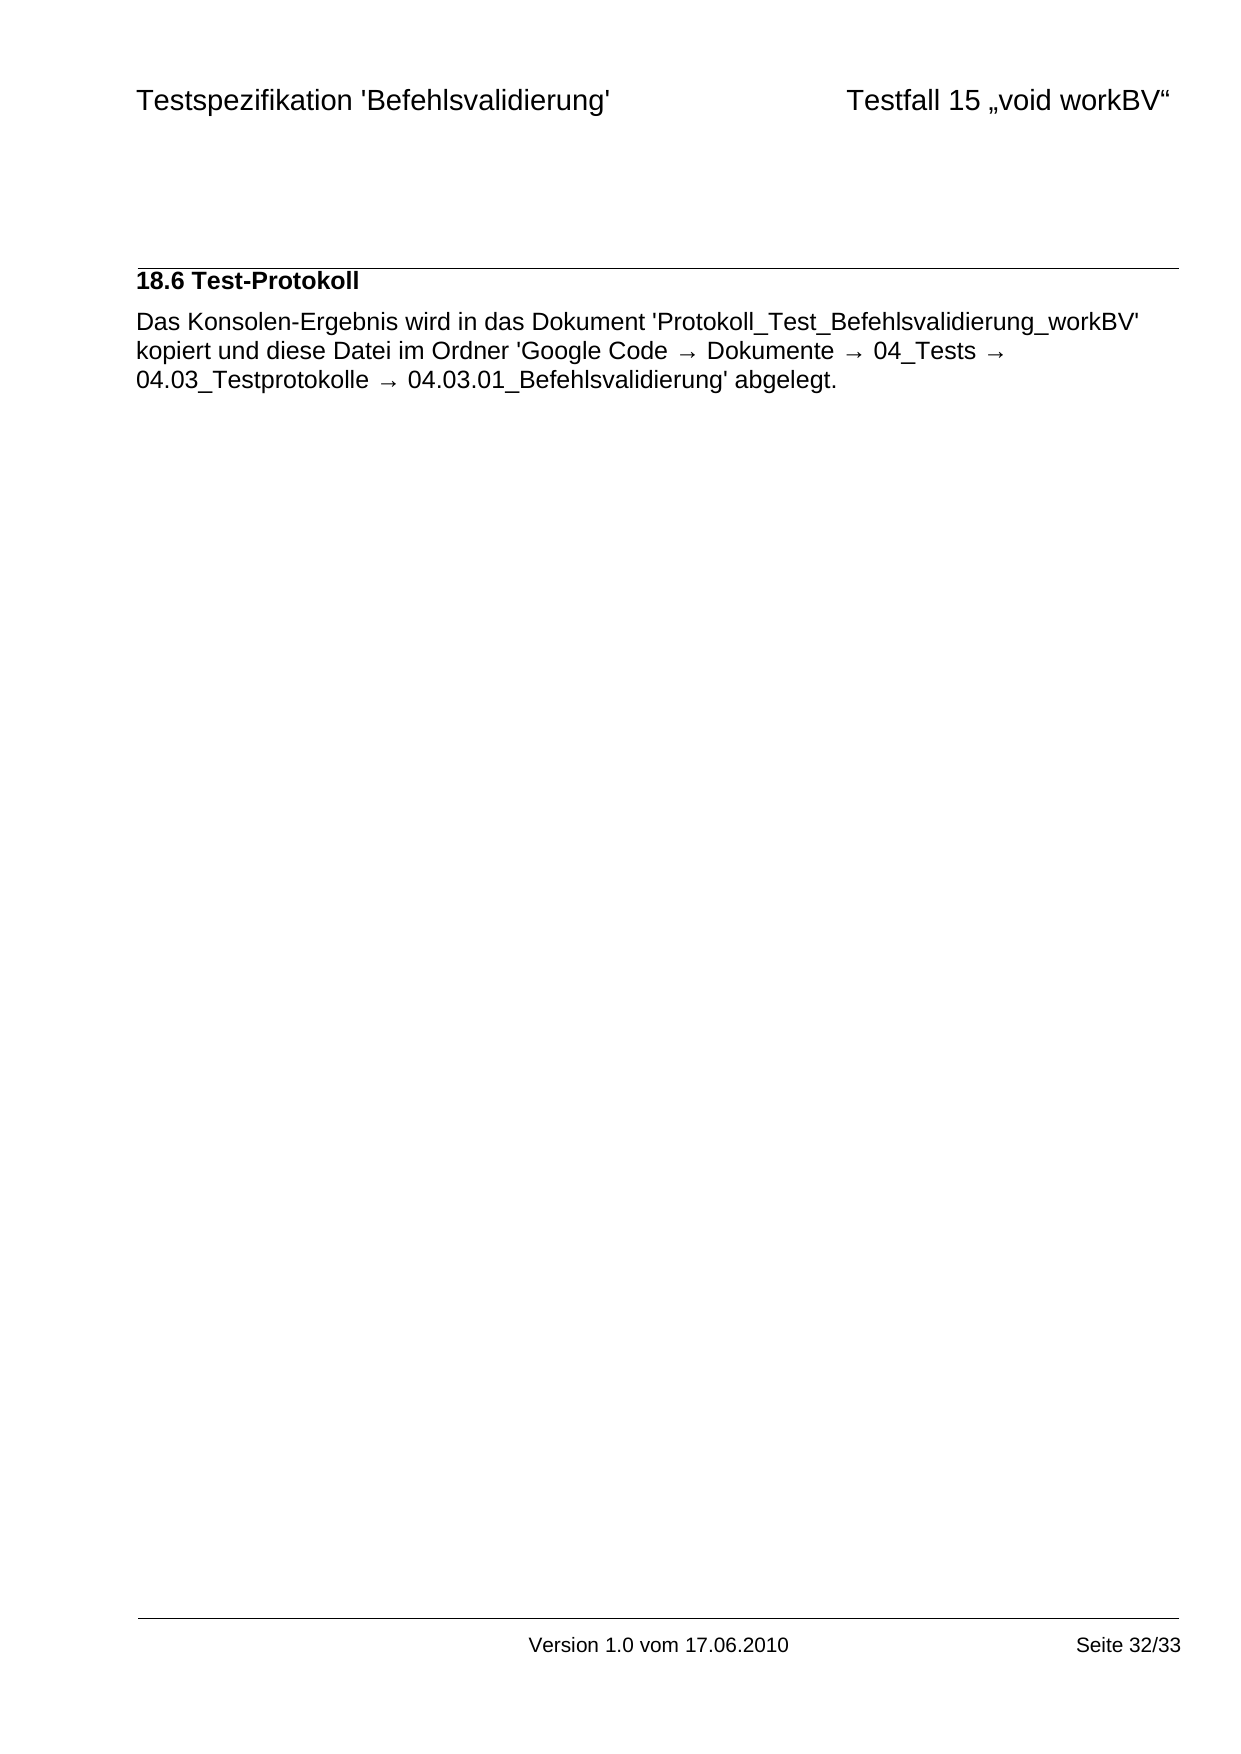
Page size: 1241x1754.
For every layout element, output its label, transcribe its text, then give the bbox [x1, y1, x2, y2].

text Das Konsolen-Ergebnis wird in das Dokument 'Protokoll_Test_Befehlsvalidierung_workBV' kopiert und diese Datei im Ordner 'Google Code → Dokumente → 04_Tests → 04.03_Testprotokolle → 04.03.01_Befehlsvalidierung' abgelegt. [136, 307, 1181, 393]
subtitle Test-Protokoll [136, 289, 1181, 294]
